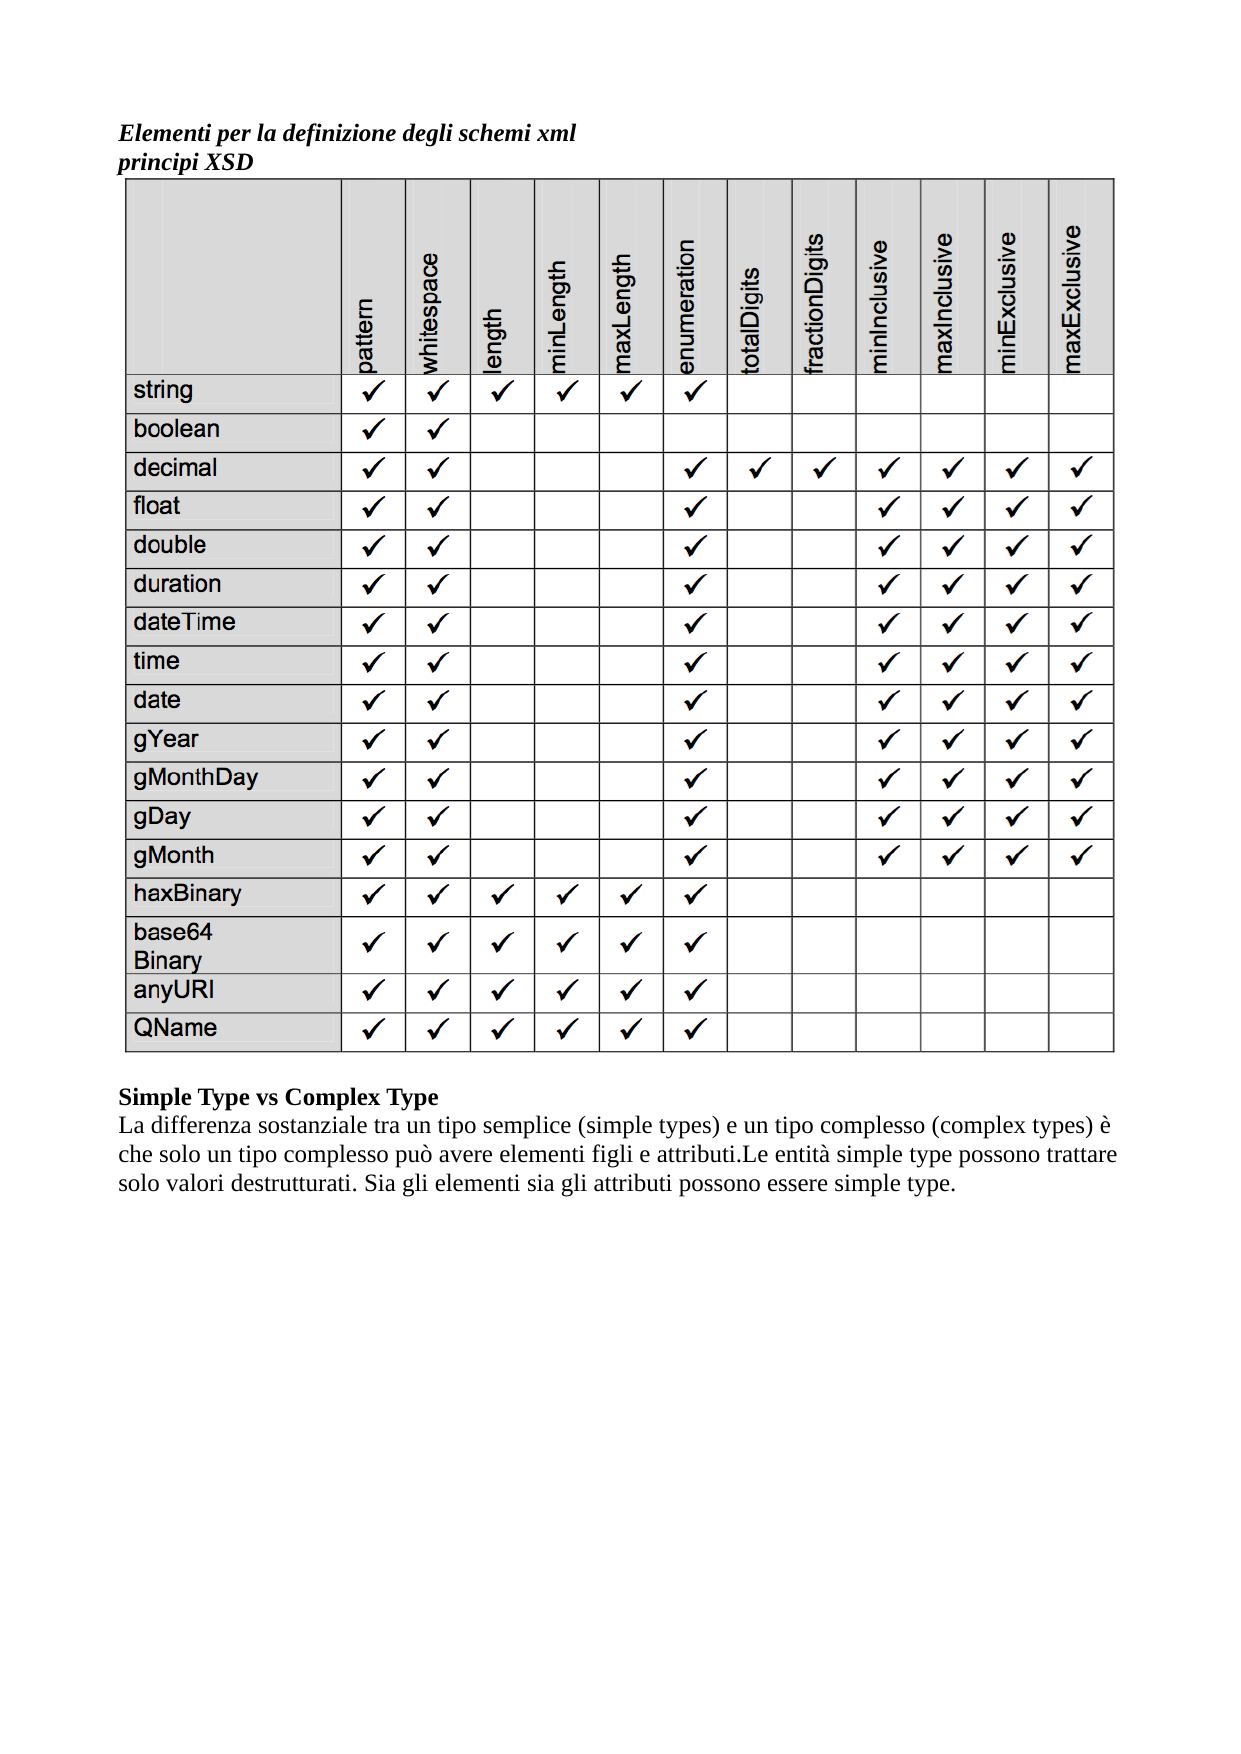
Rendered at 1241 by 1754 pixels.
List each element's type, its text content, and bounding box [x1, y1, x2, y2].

text principi XSD [118, 147, 1122, 175]
text La differenza sostanziale tra un tipo semplice (simple types) e un tipo complesso (complex types) è che solo un tipo complesso può avere elementi figli e attributi.Le entità simple type possono trattare solo valori destrutturati. Sia gli elementi sia gli attributi possono essere simple type. [118, 1110, 1122, 1197]
picture [118, 175, 1123, 1053]
text Simple Type vs Complex Type [118, 1082, 1122, 1110]
text Elementi per la definizione degli schemi xml [118, 118, 1122, 147]
